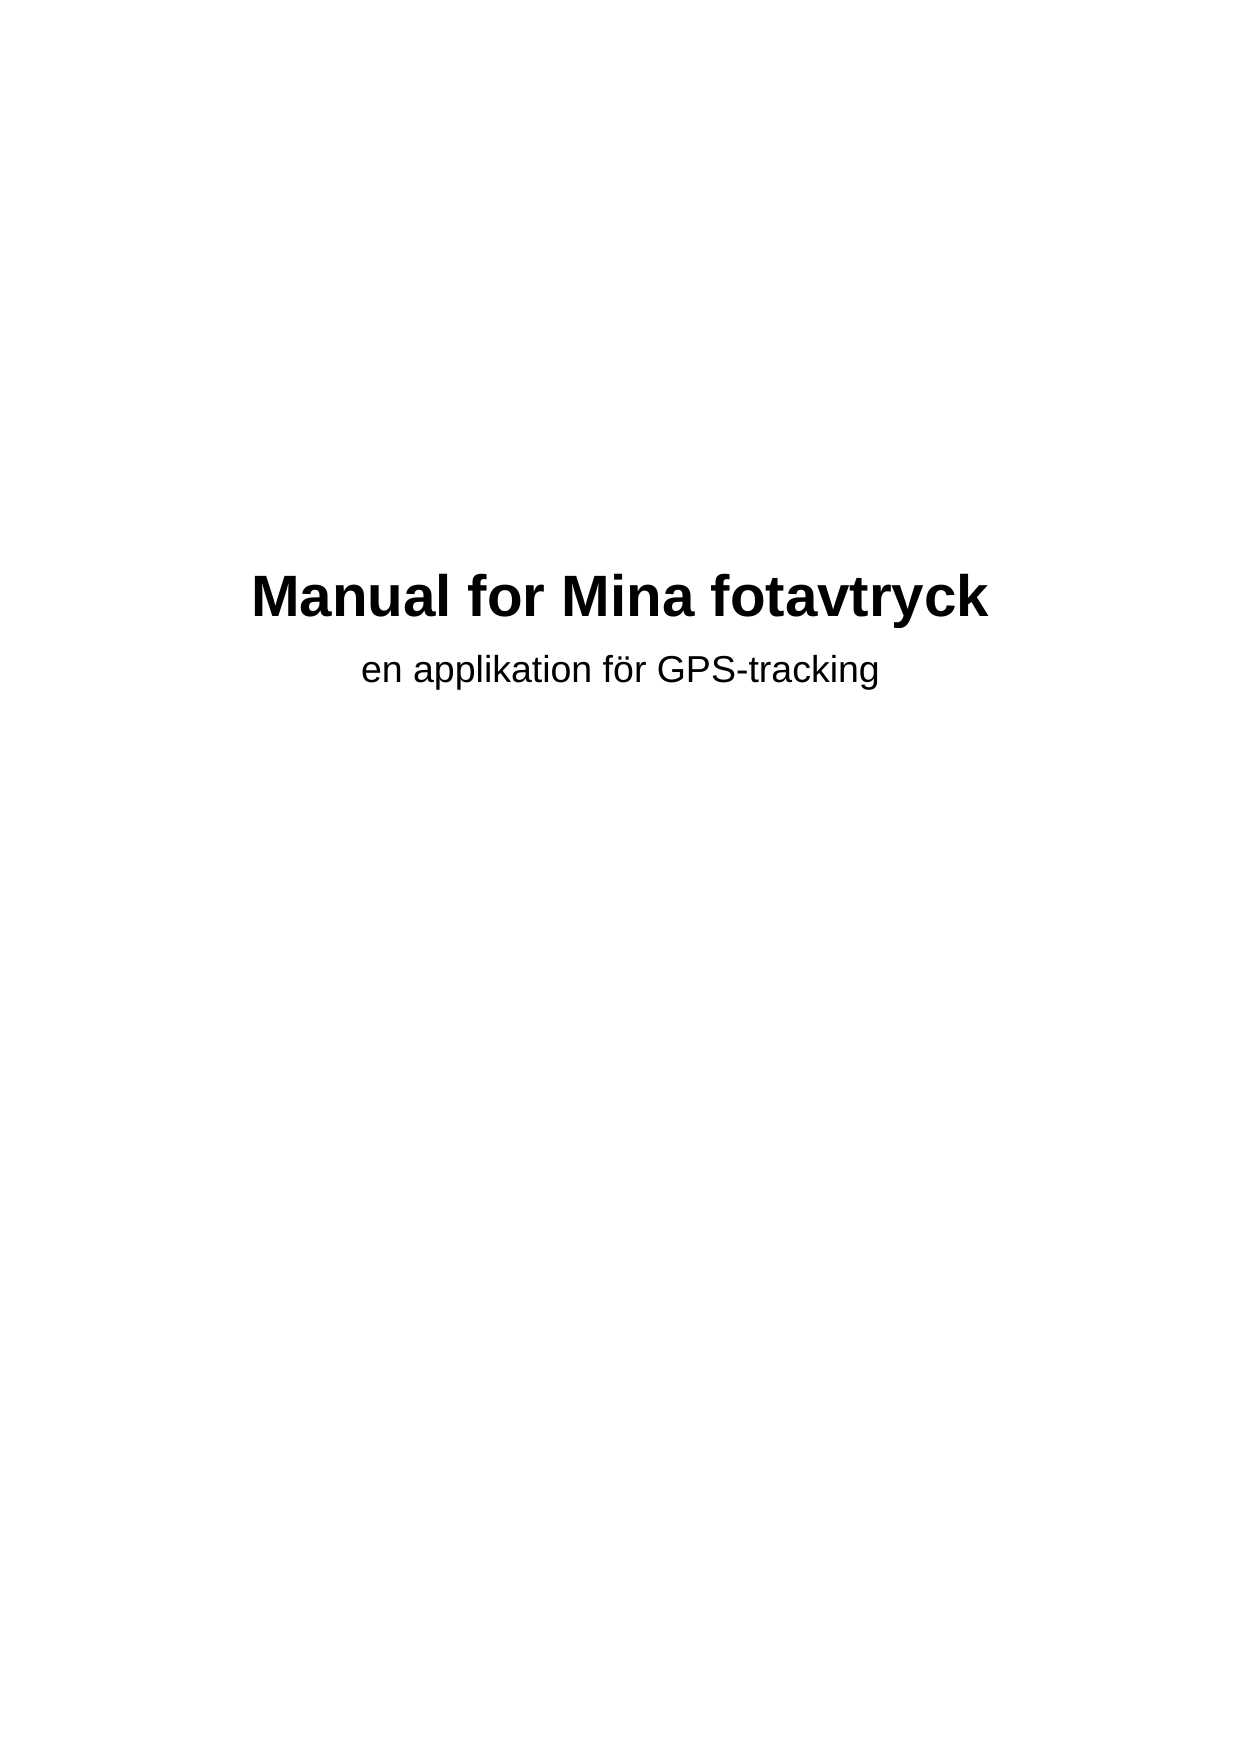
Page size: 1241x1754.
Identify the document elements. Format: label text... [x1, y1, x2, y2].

title Manual for Mina fotavtryck [118, 561, 1122, 628]
subtitle en applikation för GPS-tracking [118, 647, 1122, 690]
